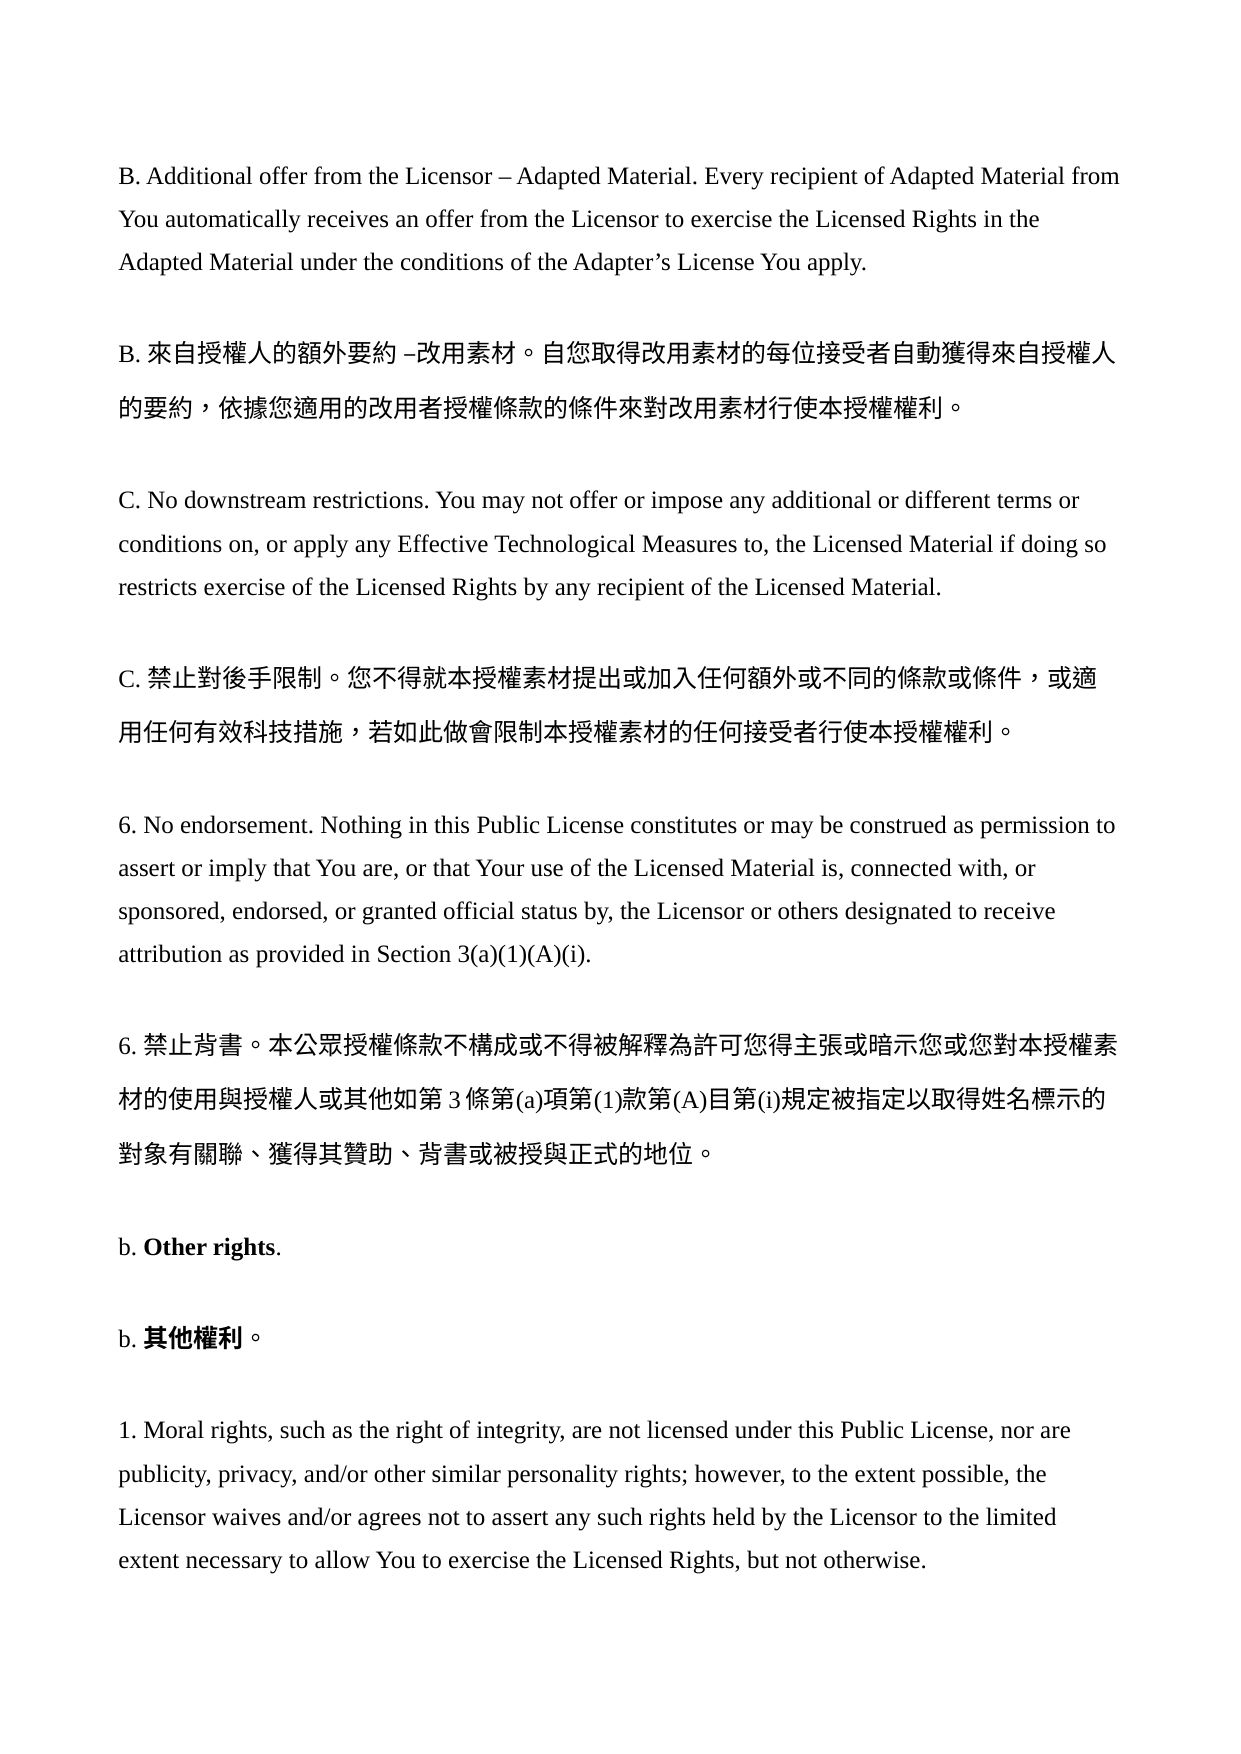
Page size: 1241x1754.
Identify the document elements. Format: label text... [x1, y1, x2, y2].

text C. 禁止對後手限制。您不得就本授權素材提出或加入任何額外或不同的條款或條件，或適用任何有效科技措施，若如此做會限制本授權素材的任何接受者行使本授權權利。 [118, 658, 1122, 749]
text C. No downstream restrictions. You may not offer or impose any additional or different terms or conditions on, or apply any Effective Technological Measures to, the Licensed Material if doing so restricts exercise of the Licensed Rights by any recipient of the Licensed Material. [118, 486, 1122, 601]
text b. Other rights. [118, 1232, 1122, 1261]
text 6. 禁止背書。本公眾授權條款不構成或不得被解釋為許可您得主張或暗示您或您對本授權素材的使用與授權人或其他如第3條第(a)項第(1)款第(A)目第(i)規定被指定以取得姓名標示的對象有關聯、獲得其贊助、背書或被授與正式的地位。 [118, 1026, 1122, 1171]
text B. Additional offer from the Licensor – Adapted Material. Every recipient of Adapted Material from You automatically receives an offer from the Licensor to exercise the Licensed Rights in the Adapted Material under the conditions of the Adapter’s License You apply. [118, 161, 1122, 276]
text 6. No endorsement. Nothing in this Public License constitutes or may be construed as permission to assert or imply that You are, or that Your use of the Licensed Material is, connected with, or sponsored, endorsed, or granted official status by, the Licensor or others designated to receive attribution as provided in Section 3(a)(1)(A)(i). [118, 810, 1122, 968]
text B. 來自授權人的額外要約 –改用素材。自您取得改用素材的每位接受者自動獲得來自授權人的要約，依據您適用的改用者授權條款的條件來對改用素材行使本授權權利。 [118, 334, 1122, 424]
text 1. Moral rights, such as the right of integrity, are not licensed under this Public License, nor are publicity, privacy, and/or other similar personality rights; however, to the extent possible, the Licensor waives and/or agrees not to assert any such rights held by the Licensor to the limited extent necessary to allow You to exercise the Licensed Rights, but not otherwise. [118, 1416, 1122, 1574]
text b. 其他權利。 [118, 1318, 1122, 1354]
